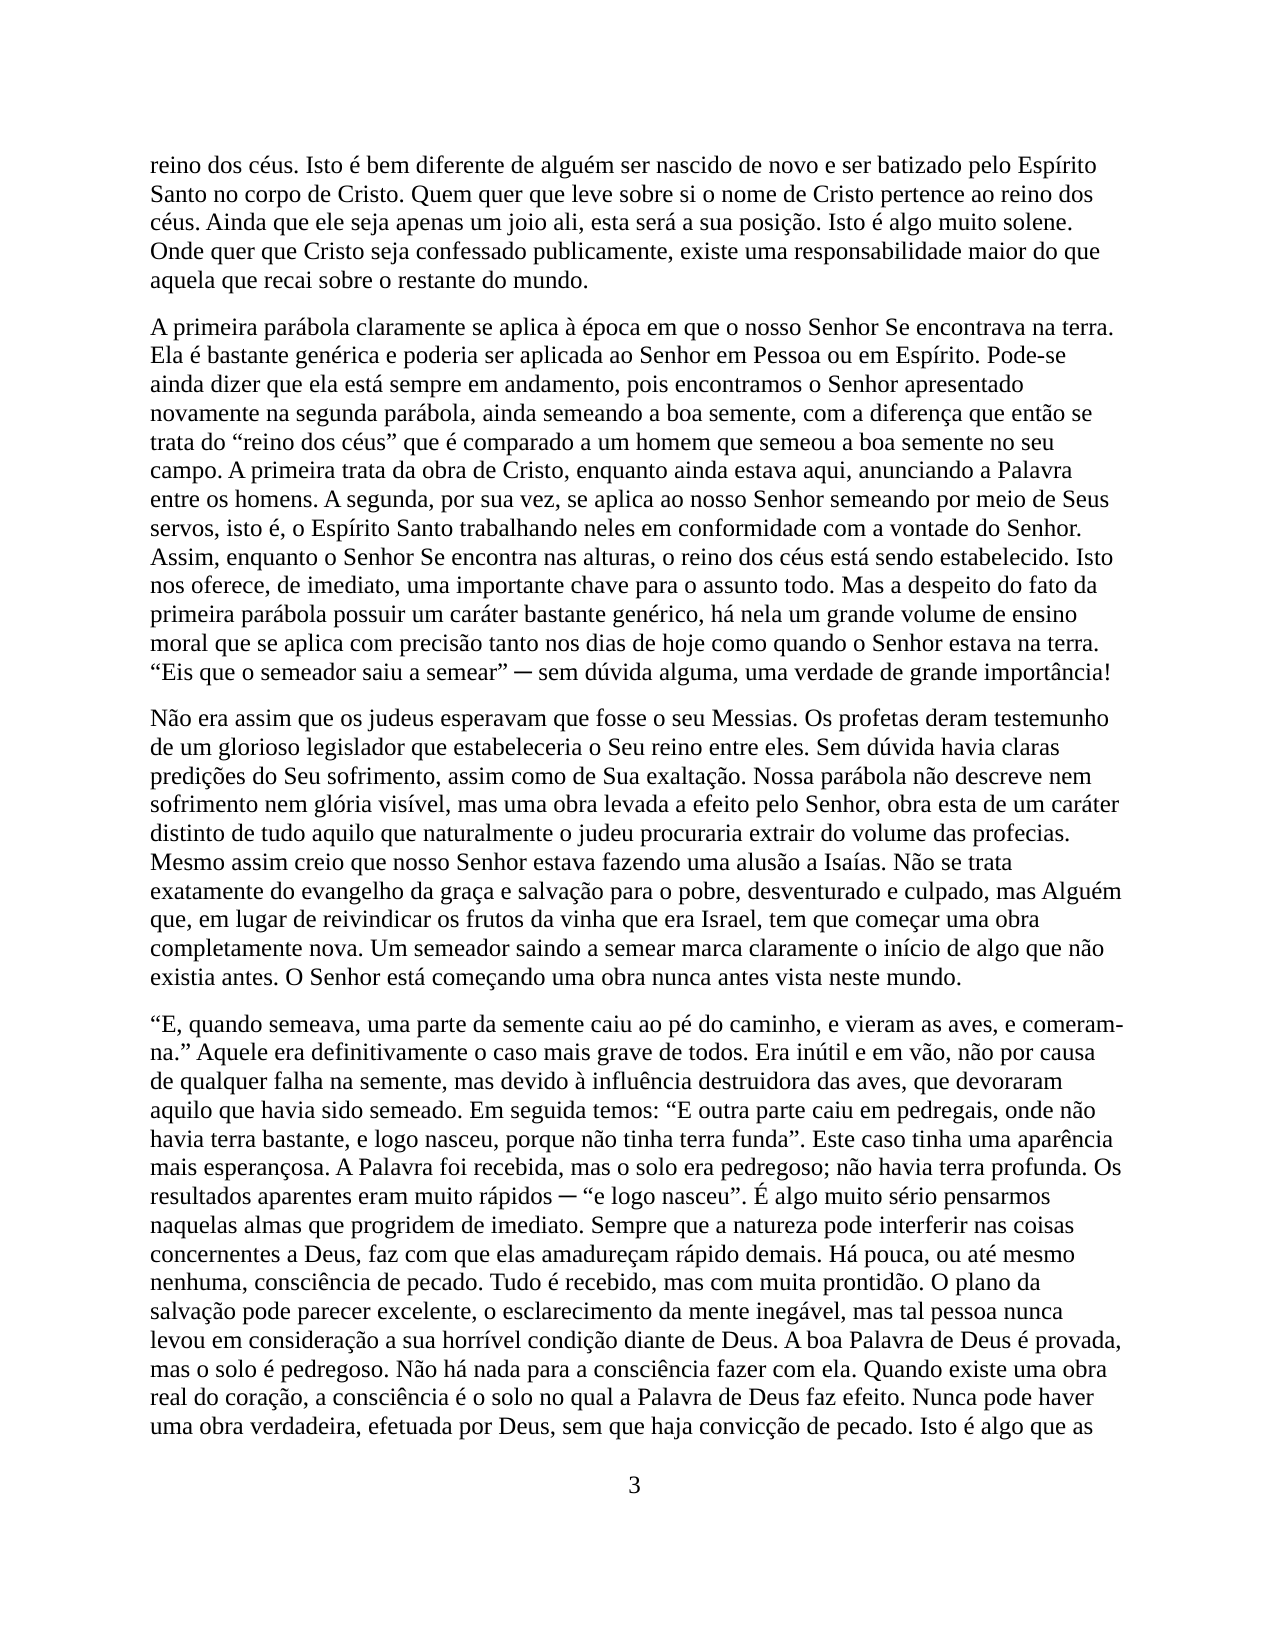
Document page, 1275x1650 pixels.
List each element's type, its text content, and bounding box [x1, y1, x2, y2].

text A primeira parábola claramente se aplica à época em que o nosso Senhor Se encontrava na terra. Ela é bastante genérica e poderia ser aplicada ao Senhor em Pessoa ou em Espírito. Pode-se ainda dizer que ela está sempre em andamento, pois encontramos o Senhor apresentado novamente na segunda parábola, ainda semeando a boa semente, com a diferença que então se trata do “reino dos céus” que é comparado a um homem que semeou a boa semente no seu campo. A primeira trata da obra de Cristo, enquanto ainda estava aqui, anunciando a Palavra entre os homens. A segunda, por sua vez, se aplica ao nosso Senhor semeando por meio de Seus servos, isto é, o Espírito Santo trabalhando neles em conformidade com a vontade do Senhor. Assim, enquanto o Senhor Se encontra nas alturas, o reino dos céus está sendo estabelecido. Isto nos oferece, de imediato, uma importante chave para o assunto todo. Mas a despeito do fato da primeira parábola possuir um caráter bastante genérico, há nela um grande volume de ensino moral que se aplica com precisão tanto nos dias de hoje como quando o Senhor estava na terra. “Eis que o semeador saiu a semear” ─ sem dúvida alguma, uma verdade de grande importância! [150, 312, 1125, 685]
text “E, quando semeava, uma parte da semente caiu ao pé do caminho, e vieram as aves, e comeram-na.” Aquele era definitivamente o caso mais grave de todos. Era inútil e em vão, não por causa de qualquer falha na semente, mas devido à influência destruidora das aves, que devoraram aquilo que havia sido semeado. Em seguida temos: “E outra parte caiu em pedregais, onde não havia terra bastante, e logo nasceu, porque não tinha terra funda”. Este caso tinha uma aparência mais esperançosa. A Palavra foi recebida, mas o solo era pedregoso; não havia terra profunda. Os resultados aparentes eram muito rápidos ─ “e logo nasceu”. É algo muito sério pensarmos naquelas almas que progridem de imediato. Sempre que a natureza pode interferir nas coisas concernentes a Deus, faz com que elas amadureçam rápido demais. Há pouca, ou até mesmo nenhuma, consciência de pecado. Tudo é recebido, mas com muita prontidão. O plano da salvação pode parecer excelente, o esclarecimento da mente inegável, mas tal pessoa nunca levou em consideração a sua horrível condição diante de Deus. A boa Palavra de Deus é provada, mas o solo é pedregoso. Não há nada para a consciência fazer com ela. Quando existe uma obra real do coração, a consciência é o solo no qual a Palavra de Deus faz efeito. Nunca pode haver uma obra verdadeira, efetuada por Deus, sem que haja convicção de pecado. Isto é algo que as [150, 1009, 1125, 1440]
text Não era assim que os judeus esperavam que fosse o seu Messias. Os profetas deram testemunho de um glorioso legislador que estabeleceria o Seu reino entre eles. Sem dúvida havia claras predições do Seu sofrimento, assim como de Sua exaltação. Nossa parábola não descreve nem sofrimento nem glória visível, mas uma obra levada a efeito pelo Senhor, obra esta de um caráter distinto de tudo aquilo que naturalmente o judeu procuraria extrair do volume das profecias. Mesmo assim creio que nosso Senhor estava fazendo uma alusão a Isaías. Não se trata exatamente do evangelho da graça e salvação para o pobre, desventurado e culpado, mas Alguém que, em lugar de reivindicar os frutos da vinha que era Israel, tem que começar uma obra completamente nova. Um semeador saindo a semear marca claramente o início de algo que não existia antes. O Senhor está começando uma obra nunca antes vista neste mundo. [150, 703, 1125, 991]
text reino dos céus. Isto é bem diferente de alguém ser nascido de novo e ser batizado pelo Espírito Santo no corpo de Cristo. Quem quer que leve sobre si o nome de Cristo pertence ao reino dos céus. Ainda que ele seja apenas um joio ali, esta será a sua posição. Isto é algo muito solene. Onde quer que Cristo seja confessado publicamente, existe uma responsabilidade maior do que aquela que recai sobre o restante do mundo. [150, 150, 1125, 294]
